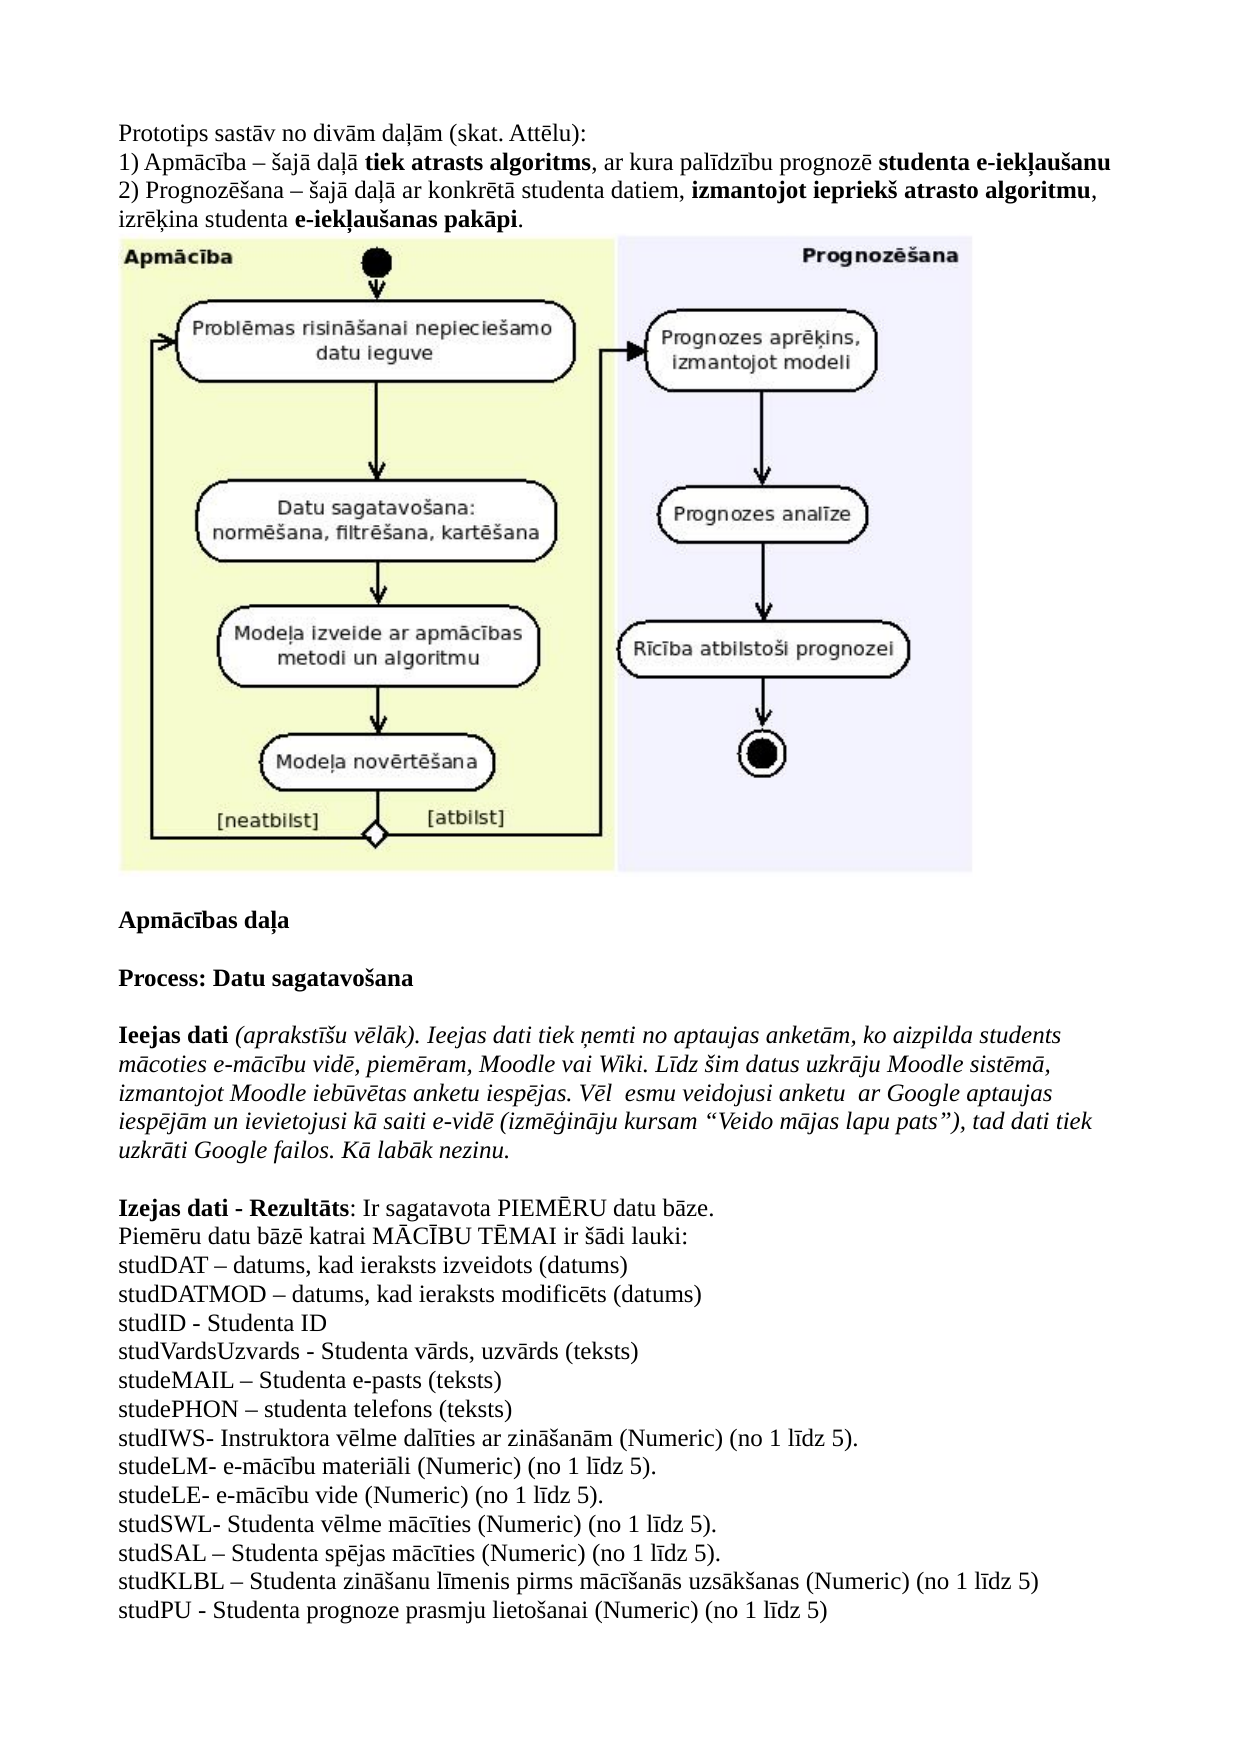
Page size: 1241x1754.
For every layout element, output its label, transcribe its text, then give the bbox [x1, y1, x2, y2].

text studDAT – datums, kad ieraksts izveidots (datums) [118, 1250, 1122, 1279]
text Piemēru datu bāzē katrai MĀCĪBU TĒMAI ir šādi lauki: [118, 1221, 1122, 1250]
text Process: Datu sagatavošana [118, 963, 1122, 991]
text studKLBL – Studenta zināšanu līmenis pirms mācīšanās uzsākšanas (Numeric) (no 1 līdz 5) [118, 1566, 1122, 1595]
text studSAL – Studenta spējas mācīties (Numeric) (no 1 līdz 5). [118, 1538, 1122, 1566]
text studPU - Studenta prognoze prasmju lietošanai (Numeric) (no 1 līdz 5) [118, 1595, 1122, 1624]
text studeLM- e-mācību materiāli (Numeric) (no 1 līdz 5). [118, 1451, 1122, 1480]
text studeMAIL – Studenta e-pasts (teksts) [118, 1365, 1122, 1394]
text studePHON – studenta telefons (teksts) [118, 1394, 1122, 1423]
text studeLE- e-mācību vide (Numeric) (no 1 līdz 5). [118, 1480, 1122, 1509]
text Izejas dati - Rezultāts: Ir sagatavota PIEMĒRU datu bāze. [118, 1193, 1122, 1221]
text studIWS- Instruktora vēlme dalīties ar zināšanām (Numeric) (no 1 līdz 5). [118, 1423, 1122, 1451]
picture [118, 233, 977, 877]
text Ieejas dati (aprakstīšu vēlāk). Ieejas dati tiek ņemti no aptaujas anketām, ko aizpilda students mācoties e-mācību vidē, piemēram, Moodle vai Wiki. Līdz šim datus uzkrāju Moodle sistēmā, izmantojot Moodle iebūvētas anketu iespējas. Vēl esmu veidojusi anketu ar Google aptaujas iespējām un ievietojusi kā saiti e-vidē (izmēģināju kursam “Veido mājas lapu pats”), tad dati tiek uzkrāti Google failos. Kā labāk nezinu. [118, 1020, 1122, 1164]
text 2) Prognozēšana – šajā daļā ar konkrētā studenta datiem, izmantojot iepriekš atrasto algoritmu, izrēķina studenta e-iekļaušanas pakāpi. [118, 176, 1122, 233]
text studID - Studenta ID [118, 1308, 1122, 1336]
text studVardsUzvards - Studenta vārds, uzvārds (teksts) [118, 1336, 1122, 1365]
text studSWL- Studenta vēlme mācīties (Numeric) (no 1 līdz 5). [118, 1509, 1122, 1538]
text Prototips sastāv no divām daļām (skat. Attēlu): [118, 118, 1122, 147]
text 1) Apmācība – šajā daļā tiek atrasts algoritms, ar kura palīdzību prognozē studenta e-iekļaušanu [118, 147, 1122, 176]
text studDATMOD – datums, kad ieraksts modificēts (datums) [118, 1279, 1122, 1308]
text Apmācības daļa [118, 905, 1122, 934]
